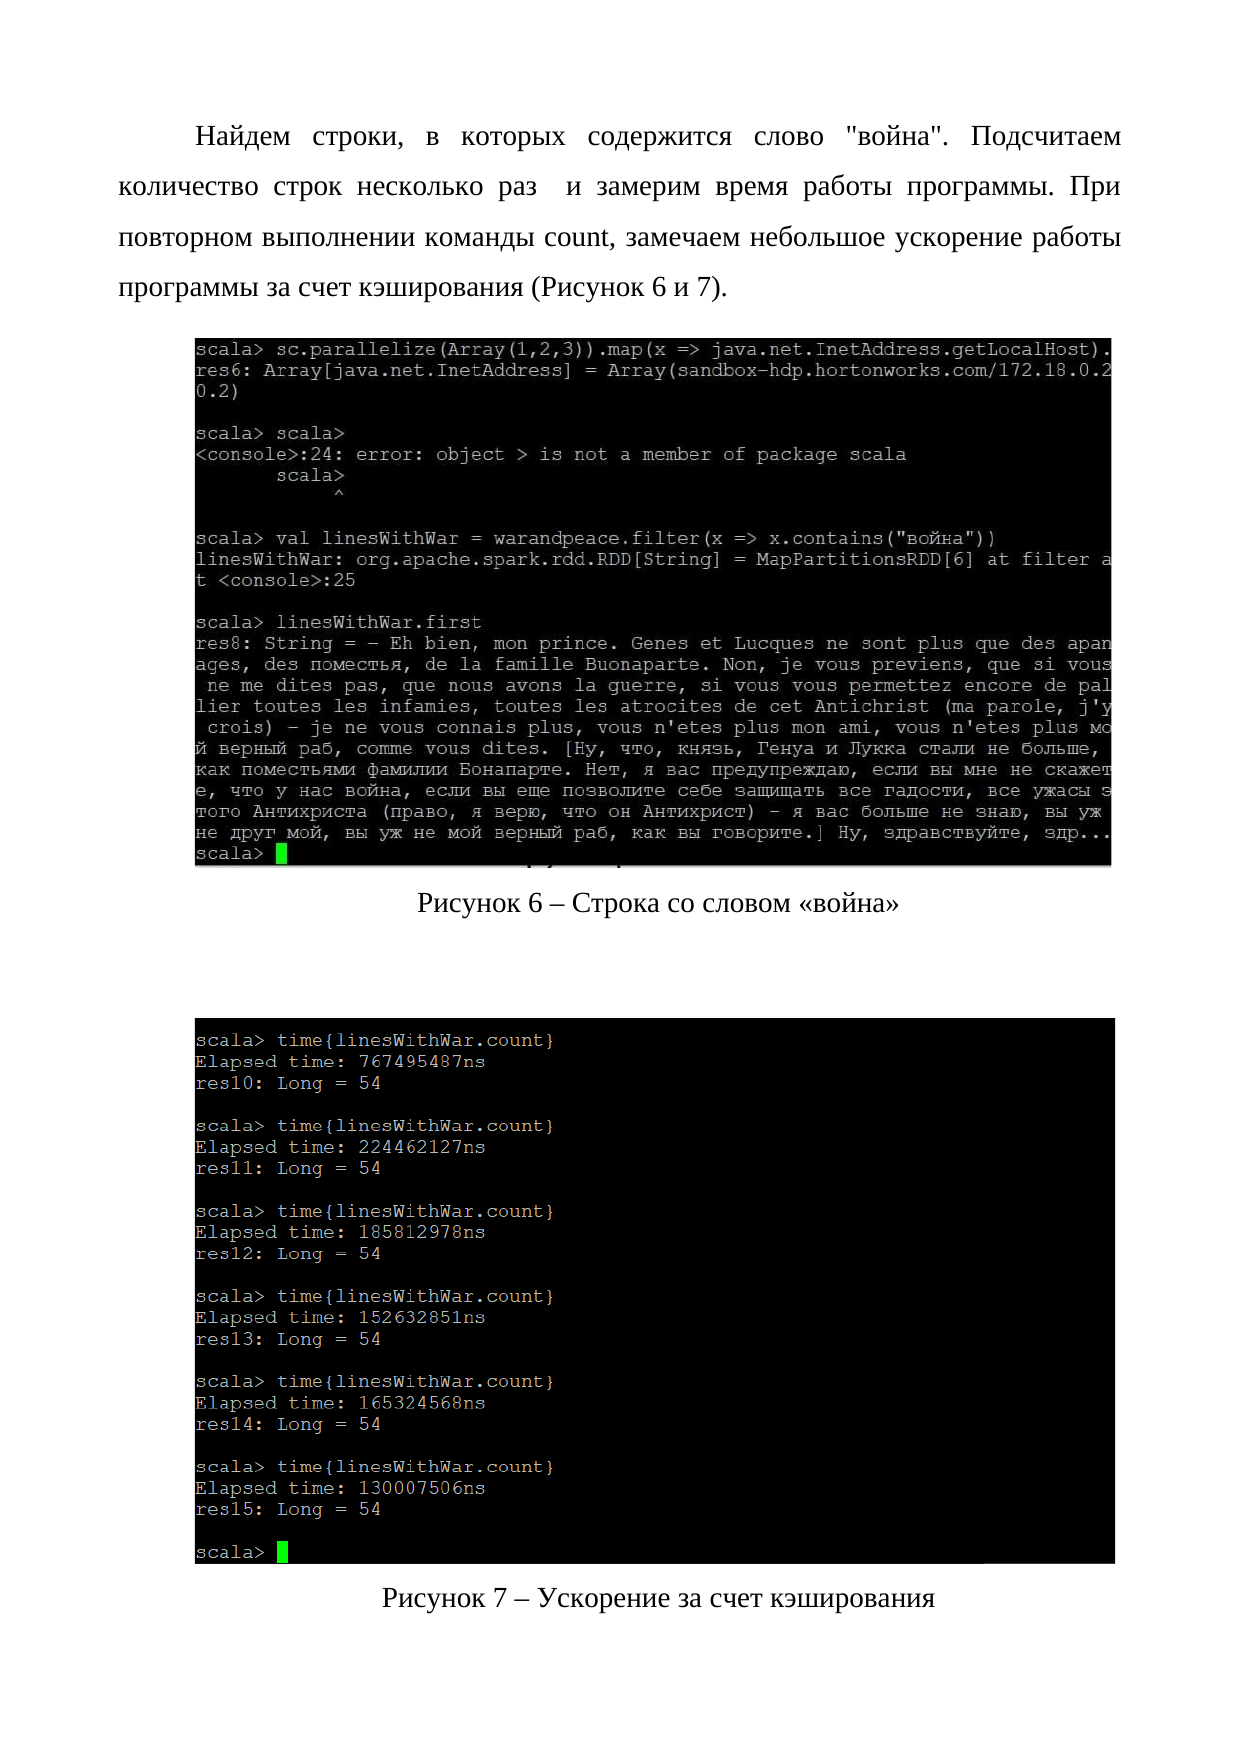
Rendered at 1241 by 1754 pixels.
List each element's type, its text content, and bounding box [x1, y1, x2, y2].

picture [194, 336, 1112, 868]
text Рисунок 7 – Ускорение за счет кэширования [118, 1580, 1122, 1613]
text Рисунок 6 – Строка со словом «война» [118, 885, 1122, 918]
picture [194, 1018, 1116, 1564]
text Найдем строки, в которых содержится слово "война". Подсчитаем количество строк несколько раз и замерим время работы программы. При повторном выполнении команды count, замечаем небольшое ускорение работы программы за счет кэширования (Рисунок 6 и 7). [118, 118, 1122, 303]
